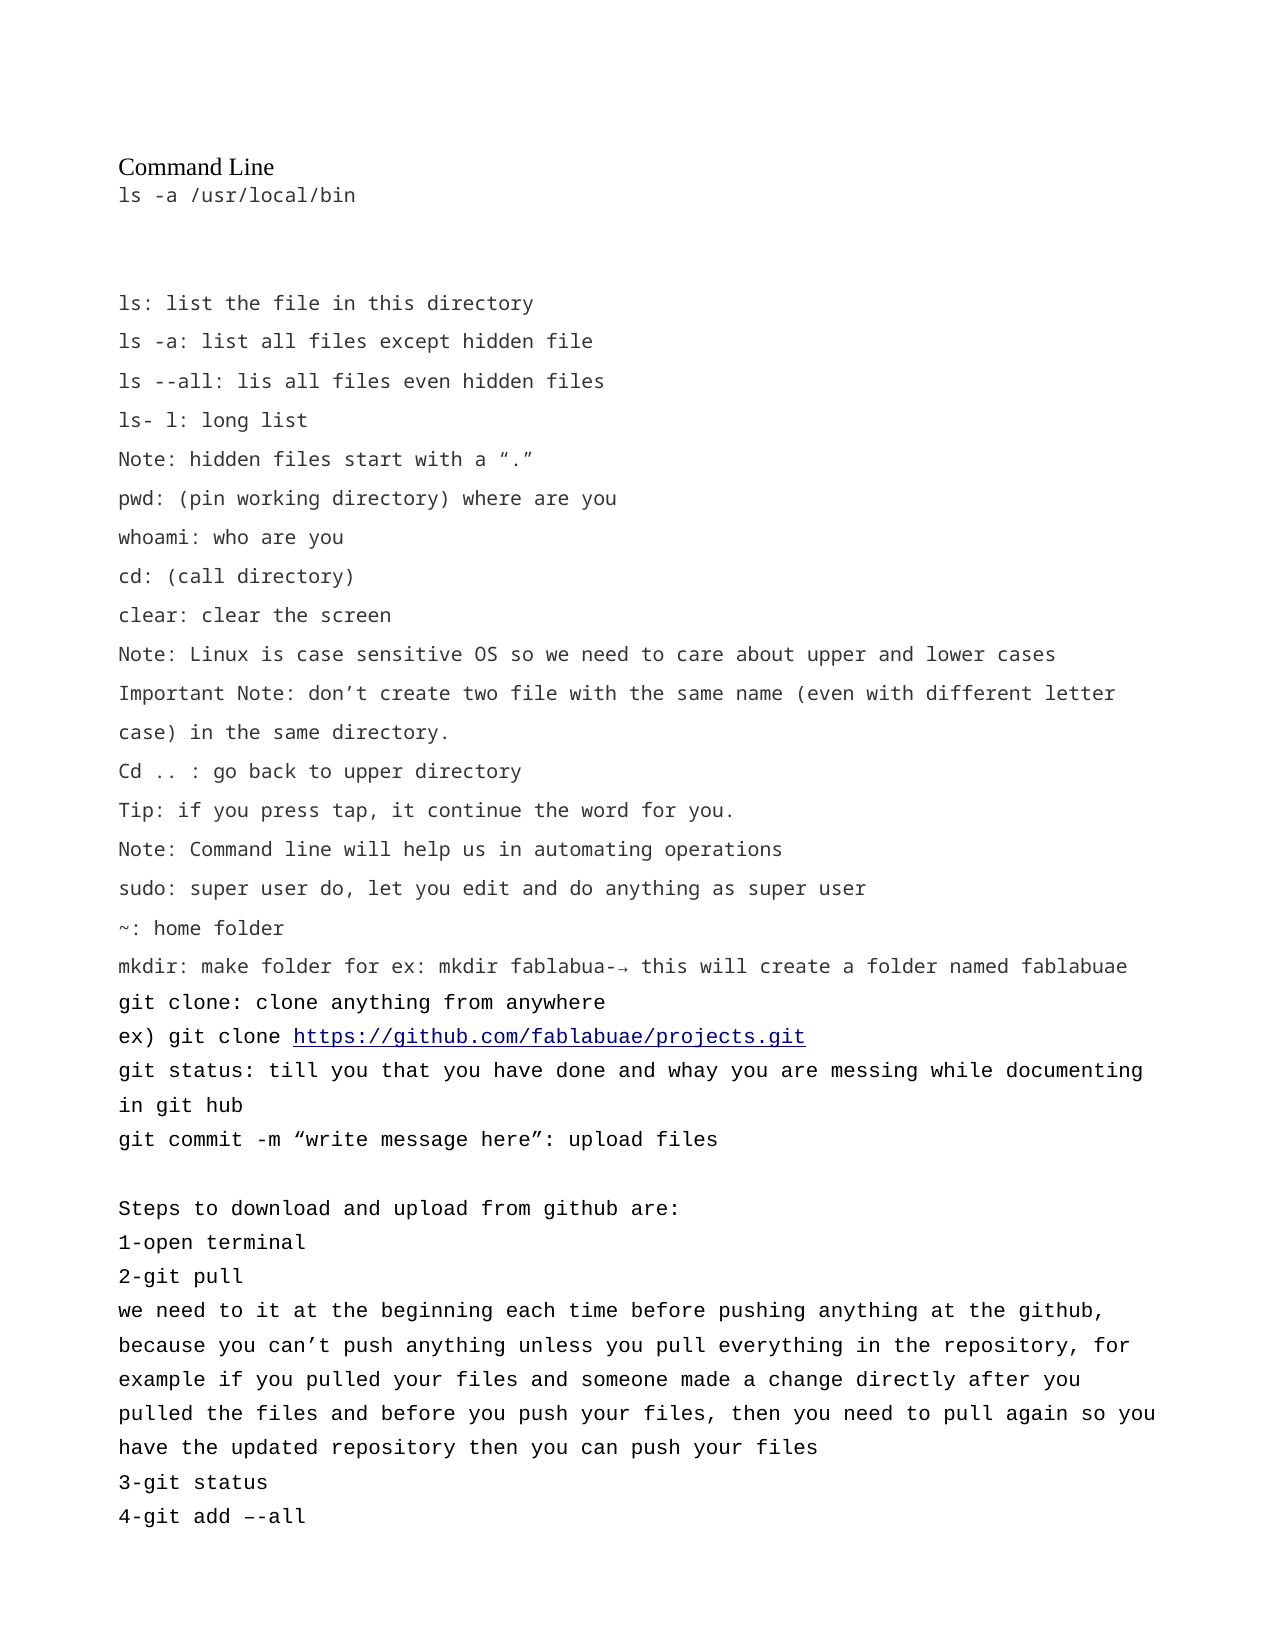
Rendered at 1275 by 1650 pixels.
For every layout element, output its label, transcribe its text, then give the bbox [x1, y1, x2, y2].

text Cd .. : go back to upper directory [118, 757, 1157, 784]
text git clone: clone anything from anywhere [118, 992, 1157, 1016]
text ls- l: long list [118, 406, 1157, 433]
text ls: list the file in this directory [118, 289, 1157, 316]
text sudo: super user do, let you edit and do anything as super user [118, 875, 1157, 902]
text mkdir: make folder for ex: mkdir fablabua-→ this will create a folder named fablabuae [118, 953, 1157, 980]
text 4-git add –-all [118, 1506, 1157, 1529]
text Command Line [118, 152, 1157, 181]
text Note: Command line will help us in automating operations [118, 836, 1157, 863]
text git commit -m “write message here”: upload files [118, 1129, 1157, 1153]
text 1-open terminal [118, 1232, 1157, 1255]
text ex) git clone https://github.com/fablabuae/projects.git [118, 1026, 1157, 1050]
text clear: clear the screen [118, 601, 1157, 628]
text Steps to download and upload from github are: [118, 1197, 1157, 1221]
text git status: till you that you have done and whay you are messing while documenting in git hub [118, 1060, 1157, 1118]
text 3-git status [118, 1472, 1157, 1495]
text Note: hidden files start with a “.” [118, 445, 1157, 472]
text cd: (call directory) [118, 562, 1157, 589]
text ls --all: lis all files even hidden files [118, 367, 1157, 394]
text ls -a /usr/local/bin [118, 181, 1157, 208]
text ls -a: list all files except hidden file [118, 328, 1157, 355]
text pwd: (pin working directory) where are you [118, 484, 1157, 511]
text we need to it at the beginning each time before pushing anything at the github, because you can’t push anything unless you pull everything in the repository, for example if you pulled your files and someone made a change directly after you pulled the files and before you push your files, then you need to pull again so you have the updated repository then you can push your files [118, 1300, 1157, 1461]
text ~: home folder [118, 914, 1157, 941]
text whoami: who are you [118, 523, 1157, 550]
text Tip: if you press tap, it continue the word for you. [118, 797, 1157, 823]
text 2-git pull [118, 1266, 1157, 1290]
text Important Note: don’t create two file with the same name (even with different letter case) in the same directory. [118, 679, 1157, 745]
text Note: Linux is case sensitive OS so we need to care about upper and lower cases [118, 640, 1157, 667]
